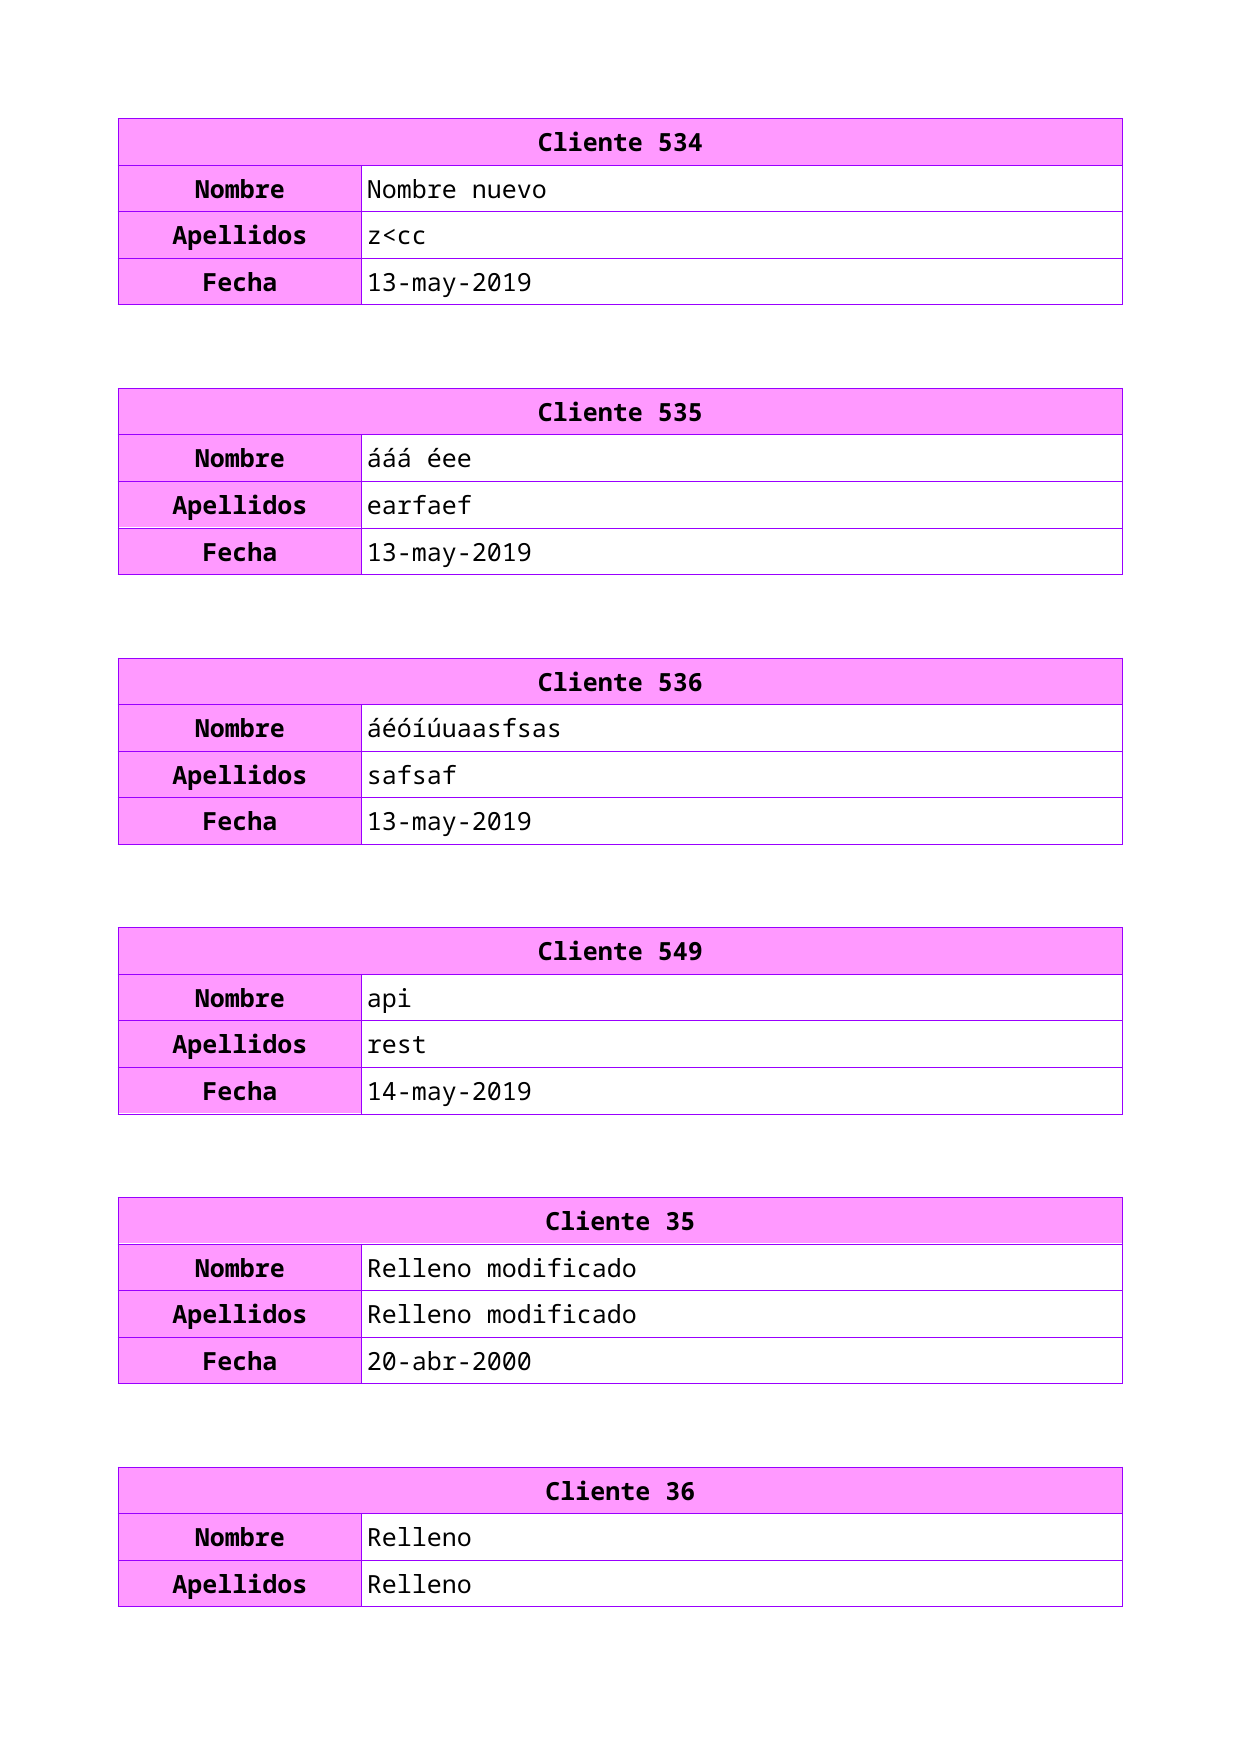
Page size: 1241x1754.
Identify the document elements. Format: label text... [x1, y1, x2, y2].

table_cell api [362, 975, 1122, 1020]
table_cell 20-abr-2000 [362, 1338, 1122, 1383]
table_cell Fecha [119, 259, 361, 304]
table_cell Nombre [119, 435, 361, 481]
table_cell Fecha [119, 798, 361, 844]
table_cell Relleno modificado [362, 1245, 1122, 1290]
table_cell Fecha [119, 1068, 361, 1113]
table_cell ááá éee [362, 435, 1122, 481]
table_cell Apellidos [119, 1021, 361, 1067]
table_cell 14-may-2019 [362, 1068, 1122, 1113]
table_header Cliente 549 [119, 928, 1122, 974]
table_cell rest [362, 1021, 1122, 1067]
table_cell Nombre [119, 166, 361, 211]
table_cell Apellidos [119, 752, 361, 797]
table_cell Apellidos [119, 212, 361, 258]
table_cell Relleno modificado [362, 1291, 1122, 1337]
table_cell Nombre [119, 1245, 361, 1290]
table_header Cliente 534 [119, 119, 1122, 165]
table_cell Nombre nuevo [362, 166, 1122, 211]
table_cell 13-may-2019 [362, 798, 1122, 844]
table_cell Apellidos [119, 1561, 361, 1606]
table_cell áéóíúuaasfsas [362, 705, 1122, 751]
table_cell Apellidos [119, 1291, 361, 1337]
table_cell Relleno [362, 1514, 1122, 1560]
table_cell 13-may-2019 [362, 529, 1122, 574]
table_cell Nombre [119, 975, 361, 1020]
table_cell safsaf [362, 752, 1122, 797]
table_cell Relleno [362, 1561, 1122, 1606]
table_cell z<cc [362, 212, 1122, 258]
table_header Cliente 535 [119, 389, 1122, 434]
table_header Cliente 536 [119, 659, 1122, 704]
table_cell Apellidos [119, 482, 361, 527]
table_header Cliente 36 [119, 1468, 1122, 1513]
table_cell Nombre [119, 705, 361, 751]
table_cell Nombre [119, 1514, 361, 1560]
table_cell Fecha [119, 1338, 361, 1383]
table_cell earfaef [362, 482, 1122, 527]
table_header Cliente 35 [119, 1198, 1122, 1243]
table_cell Fecha [119, 529, 361, 574]
table_cell 13-may-2019 [362, 259, 1122, 304]
